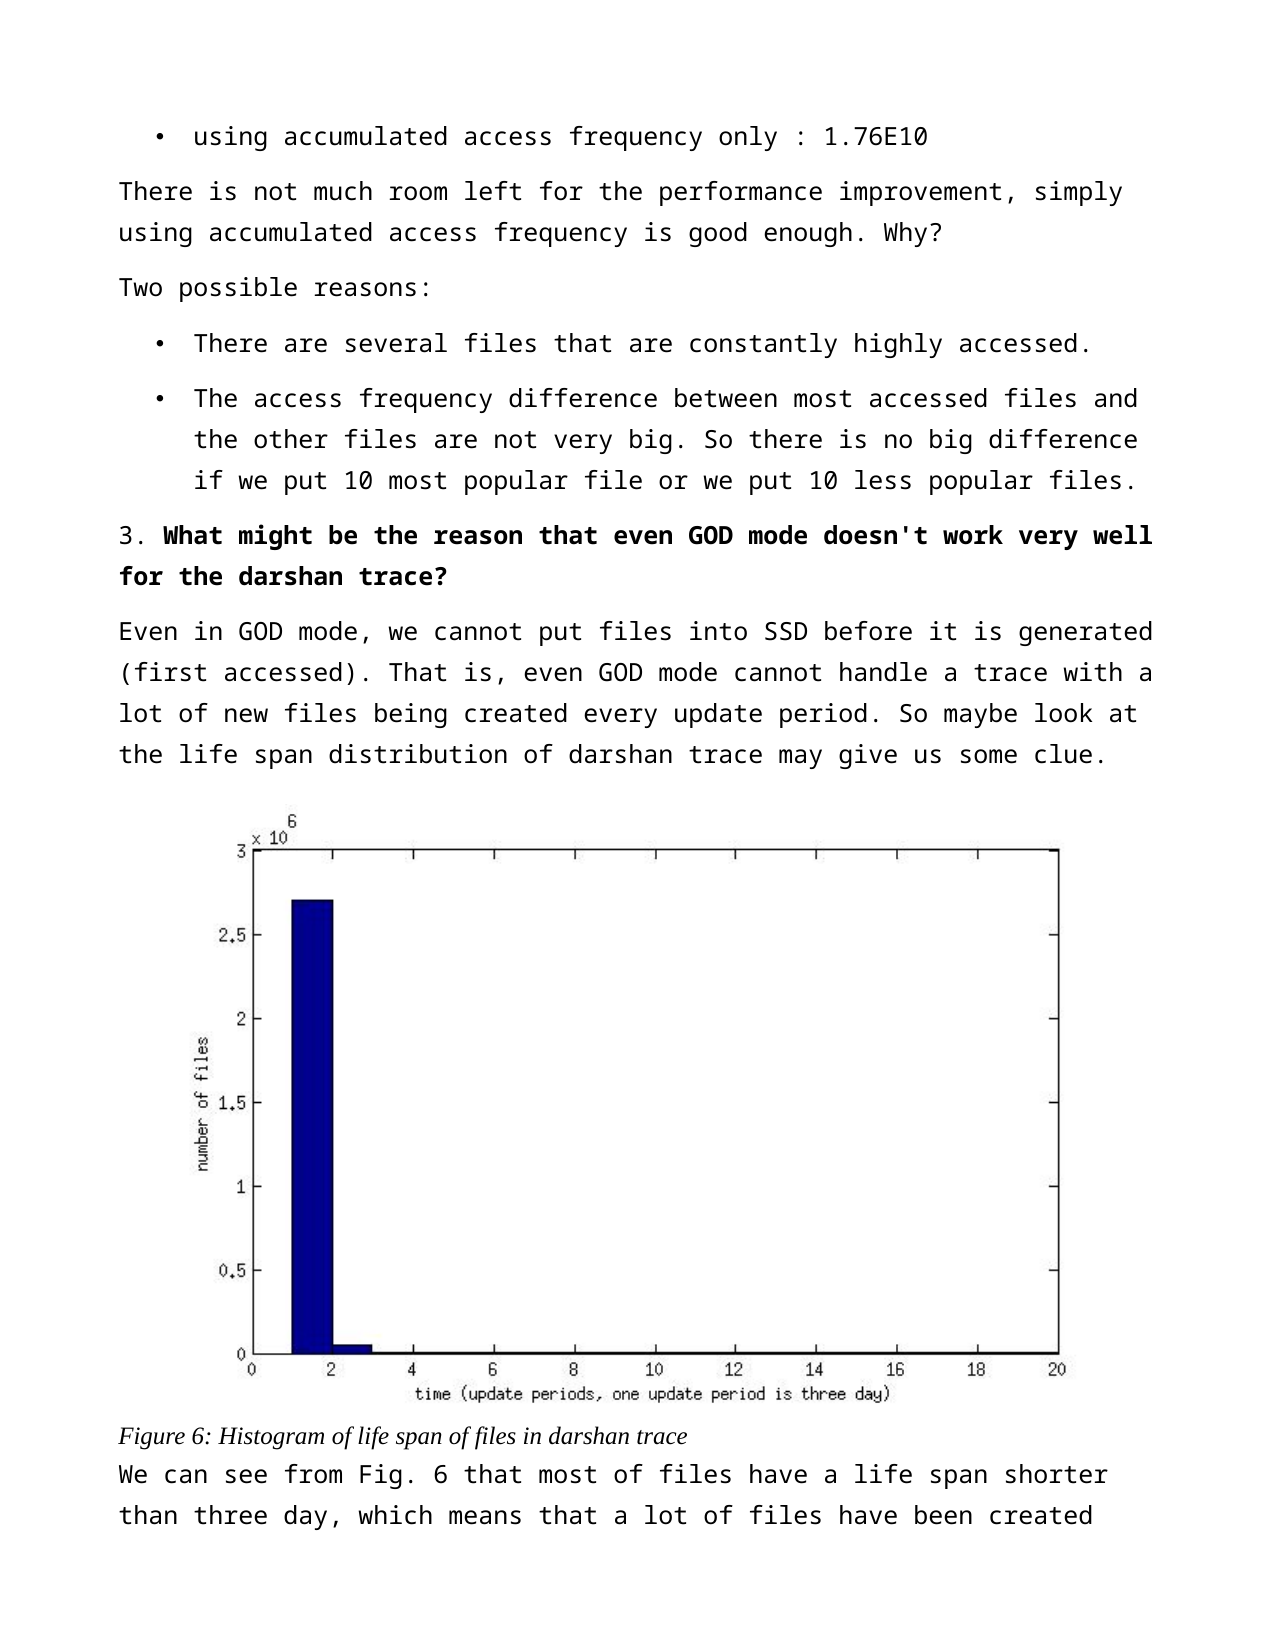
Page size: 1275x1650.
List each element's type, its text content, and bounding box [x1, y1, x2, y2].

list There are several files that are constantly highly accessed. [156, 325, 1157, 359]
list The access frequency difference between most accessed files and the other files are not very big. So there is no big difference if we put 10 most popular file or we put 10 less popular files. [156, 381, 1157, 496]
list using accumulated access frequency only : 1.76E10 [156, 118, 1157, 152]
text There is not much room left for the performance improvement, simply using accumulated access frequency is good enough. Why? [118, 173, 1157, 248]
text 3. What might be the reason that even GOD mode doesn't work very well for the darshan trace? [118, 518, 1157, 593]
picture [118, 804, 1157, 1421]
text Even in GOD mode, we cannot put files into SSD before it is generated (first accessed). That is, even GOD mode cannot handle a trace with a lot of new files being created every update period. So maybe look at the life span distribution of darshan trace may give us some clue. [118, 614, 1157, 771]
text [118, 792, 1157, 804]
text Two possible reasons: [118, 270, 1157, 304]
text We can see from Fig. 6 that most of files have a life span shorter than three day, which means that a lot of files have been created [118, 1450, 1157, 1531]
text Figure 6: Histogram of life span of files in darshan trace [118, 1421, 1157, 1450]
